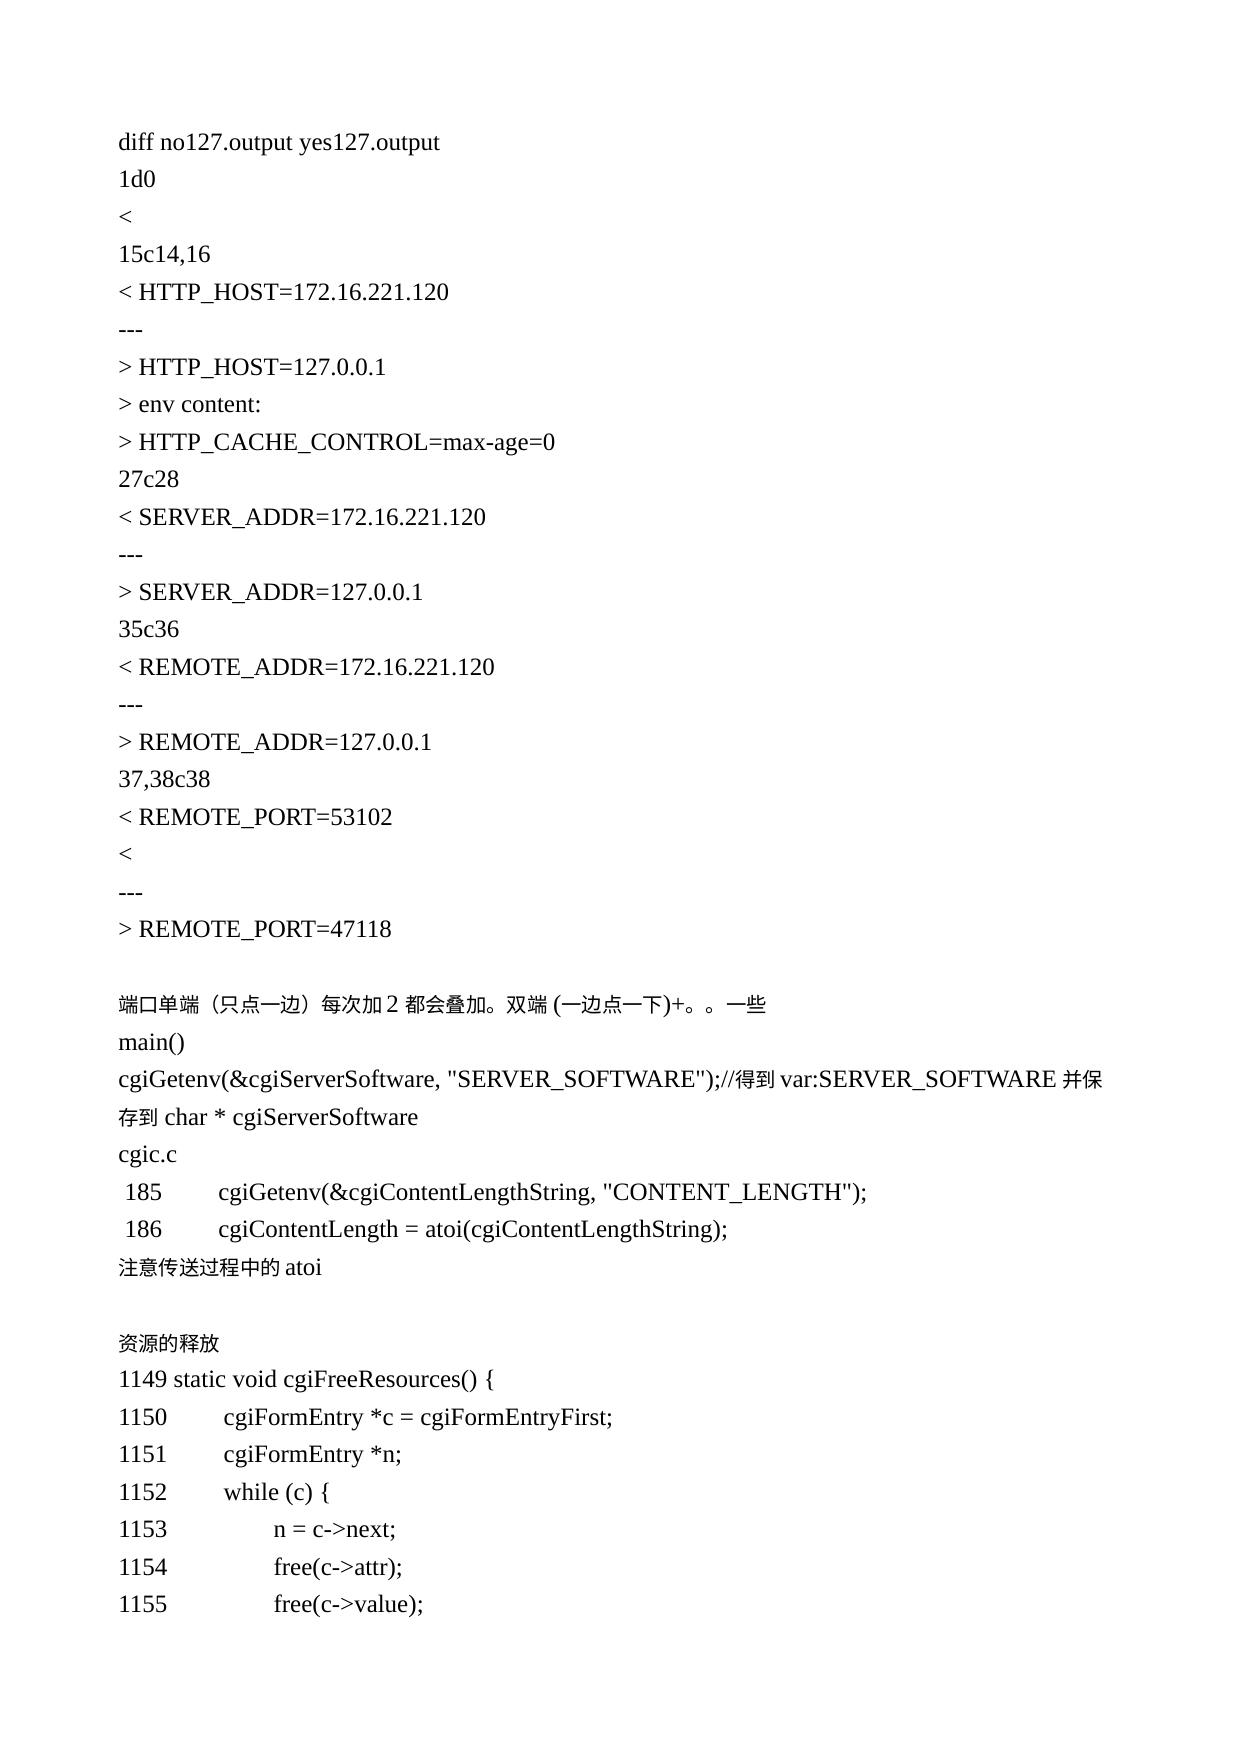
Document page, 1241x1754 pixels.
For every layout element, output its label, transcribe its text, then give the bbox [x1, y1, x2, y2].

text 资源的释放 [118, 1318, 1122, 1356]
text 1149 static void cgiFreeResources() { [118, 1356, 1122, 1393]
text < REMOTE_ADDR=172.16.221.120 [118, 643, 1122, 681]
text 37,38c38 [118, 756, 1122, 793]
text < SERVER_ADDR=172.16.221.120 [118, 493, 1122, 531]
text < [118, 193, 1122, 231]
text --- [118, 681, 1122, 718]
text > env content: [118, 381, 1122, 418]
text 1152 while (c) { [118, 1468, 1122, 1506]
text < HTTP_HOST=172.16.221.120 [118, 268, 1122, 306]
text --- [118, 531, 1122, 568]
text 1150 cgiFormEntry *c = cgiFormEntryFirst; [118, 1393, 1122, 1431]
text 1154 free(c->attr); [118, 1543, 1122, 1581]
text 185 cgiGetenv(&cgiContentLengthString, "CONTENT_LENGTH"); [118, 1168, 1122, 1206]
text 1155 free(c->value); [118, 1581, 1122, 1618]
text > HTTP_CACHE_CONTROL=max-age=0 [118, 418, 1122, 456]
text main() [118, 1018, 1122, 1056]
text < REMOTE_PORT=53102 [118, 793, 1122, 831]
text > REMOTE_ADDR=127.0.0.1 [118, 718, 1122, 756]
text 注意传送过程中的atoi [118, 1243, 1122, 1281]
text 186 cgiContentLength = atoi(cgiContentLengthString); [118, 1206, 1122, 1243]
text > SERVER_ADDR=127.0.0.1 [118, 568, 1122, 606]
text 1d0 [118, 156, 1122, 193]
text 1151 cgiFormEntry *n; [118, 1431, 1122, 1468]
text --- [118, 306, 1122, 343]
text 端口单端（只点一边）每次加2 都会叠加。双端 (一边点一下)+。。一些 [118, 981, 1122, 1018]
text < [118, 831, 1122, 868]
text 1153 n = c->next; [118, 1506, 1122, 1543]
text 35c36 [118, 606, 1122, 643]
text > HTTP_HOST=127.0.0.1 [118, 343, 1122, 381]
text --- [118, 868, 1122, 906]
text > REMOTE_PORT=47118 [118, 906, 1122, 943]
text cgiGetenv(&cgiServerSoftware, "SERVER_SOFTWARE");//得到var:SERVER_SOFTWARE并保存到 char * cgiServerSoftware [118, 1056, 1122, 1131]
text diff no127.output yes127.output [118, 118, 1122, 156]
text 27c28 [118, 456, 1122, 493]
text 15c14,16 [118, 231, 1122, 268]
text cgic.c [118, 1131, 1122, 1168]
